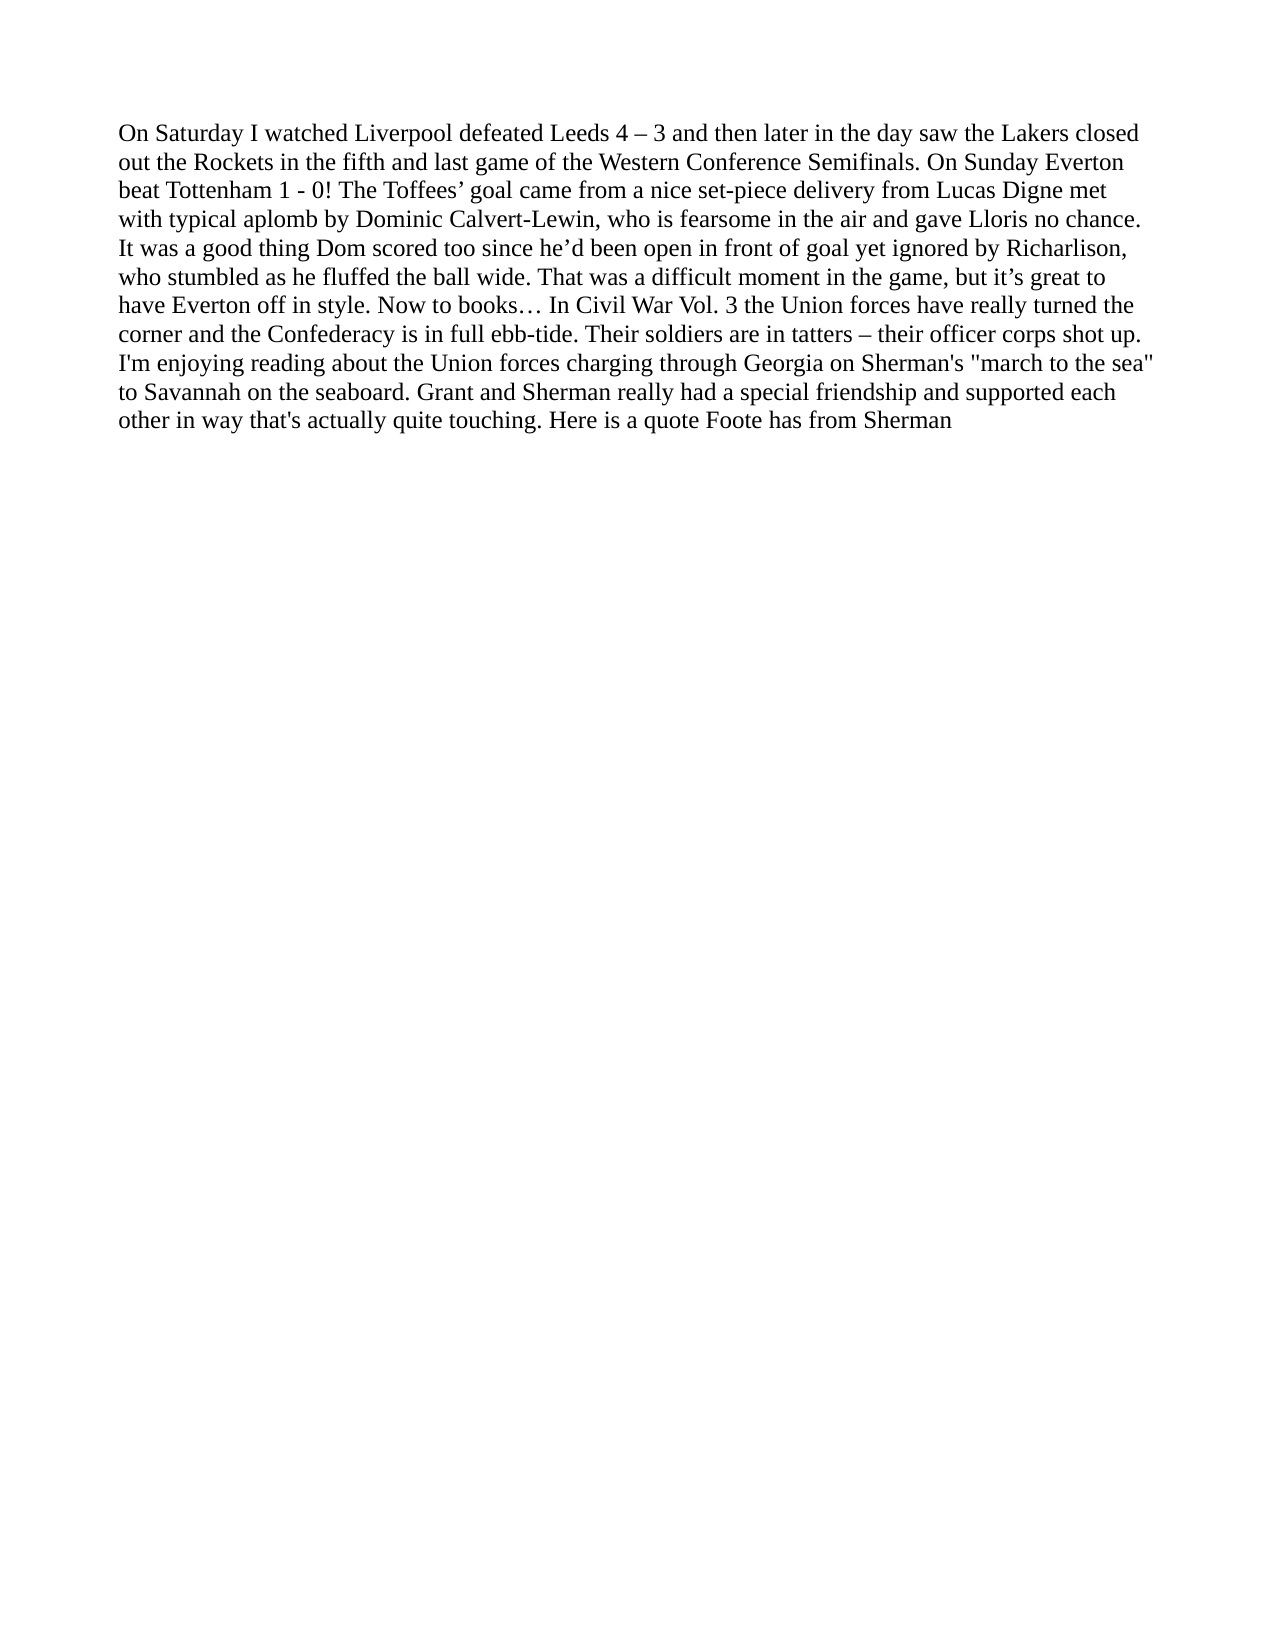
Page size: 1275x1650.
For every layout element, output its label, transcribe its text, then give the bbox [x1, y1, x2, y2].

text On Saturday I watched Liverpool defeated Leeds 4 – 3 and then later in the day saw the Lakers closed out the Rockets in the fifth and last game of the Western Conference Semifinals. On Sunday Everton beat Tottenham 1 - 0! The Toffees’ goal came from a nice set-piece delivery from Lucas Digne met with typical aplomb by Dominic Calvert-Lewin, who is fearsome in the air and gave Lloris no chance. It was a good thing Dom scored too since he’d been open in front of goal yet ignored by Richarlison, who stumbled as he fluffed the ball wide. That was a difficult moment in the game, but it’s great to have Everton off in style. Now to books… In Civil War Vol. 3 the Union forces have really turned the corner and the Confederacy is in full ebb-tide. Their soldiers are in tatters – their officer corps shot up. I'm enjoying reading about the Union forces charging through Georgia on Sherman's "march to the sea" to Savannah on the seaboard. Grant and Sherman really had a special friendship and supported each other in way that's actually quite touching. Here is a quote Foote has from Sherman [118, 118, 1157, 434]
